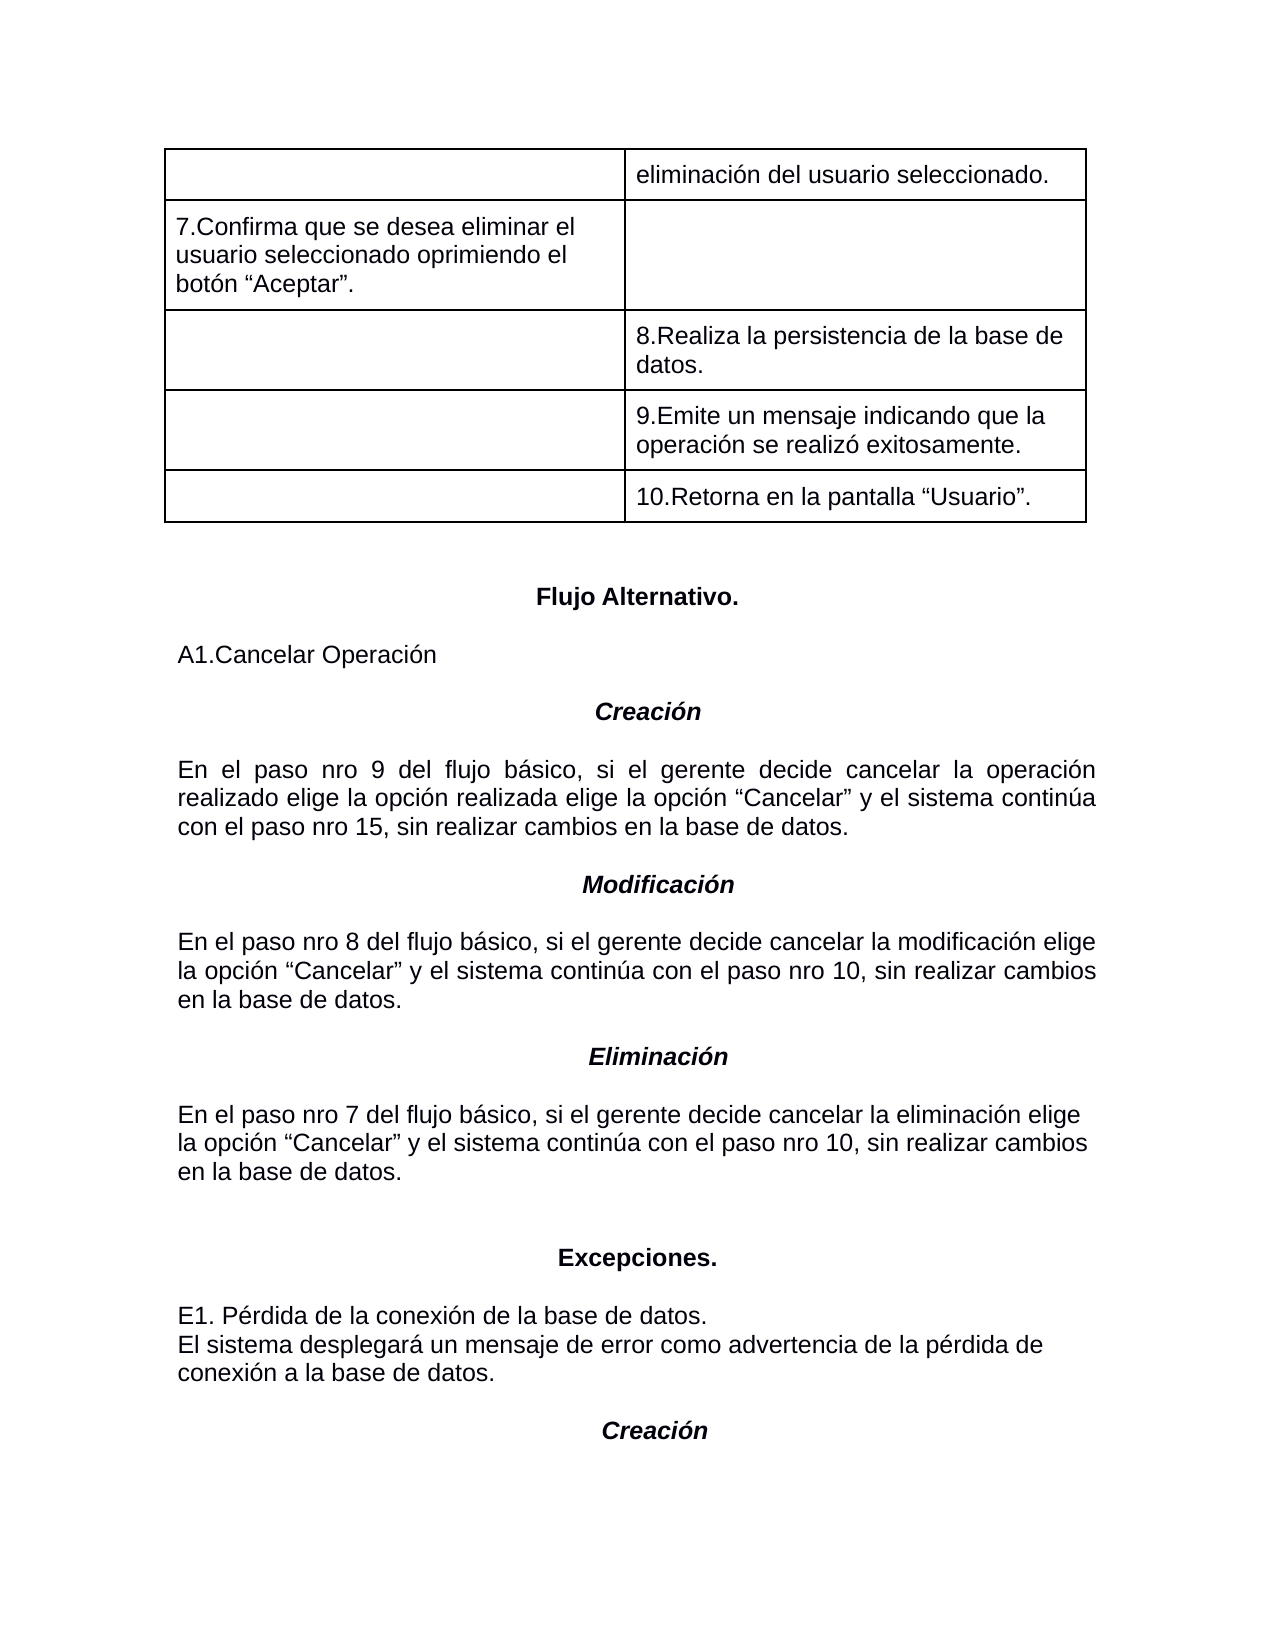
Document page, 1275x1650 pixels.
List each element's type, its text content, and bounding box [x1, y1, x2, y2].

text Modificación [177, 869, 1098, 898]
table_cell [626, 201, 1085, 308]
text conexión a la base de datos. [177, 1358, 1098, 1387]
table_cell [166, 471, 624, 521]
table_cell 8.Realiza la persistencia de la base de datos. [626, 311, 1085, 389]
text En el paso nro 7 del flujo básico, si el gerente decide cancelar la eliminación elige [177, 1099, 1098, 1128]
text en la base de datos. [177, 1157, 1098, 1186]
text Eliminación [177, 1042, 1098, 1071]
table_cell [166, 311, 624, 389]
text En el paso nro 9 del flujo básico, si el gerente decide cancelar la operación realizado elige la opción realizada elige la opción “Cancelar” y el sistema continúa con el paso nro 15, sin realizar cambios en la base de datos. [177, 754, 1098, 841]
text E1. Pérdida de la conexión de la base de datos. [177, 1301, 1098, 1329]
text Excepciones. [177, 1243, 1098, 1272]
text la opción “Cancelar” y el sistema continúa con el paso nro 10, sin realizar cambios [177, 1128, 1098, 1157]
table_cell 9.Emite un mensaje indicando que la operación se realizó exitosamente. [626, 391, 1085, 469]
text En el paso nro 8 del flujo básico, si el gerente decide cancelar la modificación elige la opción “Cancelar” y el sistema continúa con el paso nro 10, sin realizar cambios en la base de datos. [177, 927, 1098, 1013]
table_cell [166, 150, 624, 199]
text Creación [177, 1416, 1098, 1444]
table_cell 10.Retorna en la pantalla “Usuario”. [626, 471, 1085, 521]
table_cell eliminación del usuario seleccionado. [626, 150, 1085, 199]
table_cell 7.Confirma que se desea eliminar el usuario seleccionado oprimiendo el botón “Aceptar”. [166, 201, 624, 308]
text A1.Cancelar Operación [177, 639, 1098, 668]
text Creación [177, 697, 1098, 726]
text Flujo Alternativo. [177, 582, 1098, 611]
table_cell [166, 391, 624, 469]
text El sistema desplegará un mensaje de error como advertencia de la pérdida de [177, 1329, 1098, 1358]
